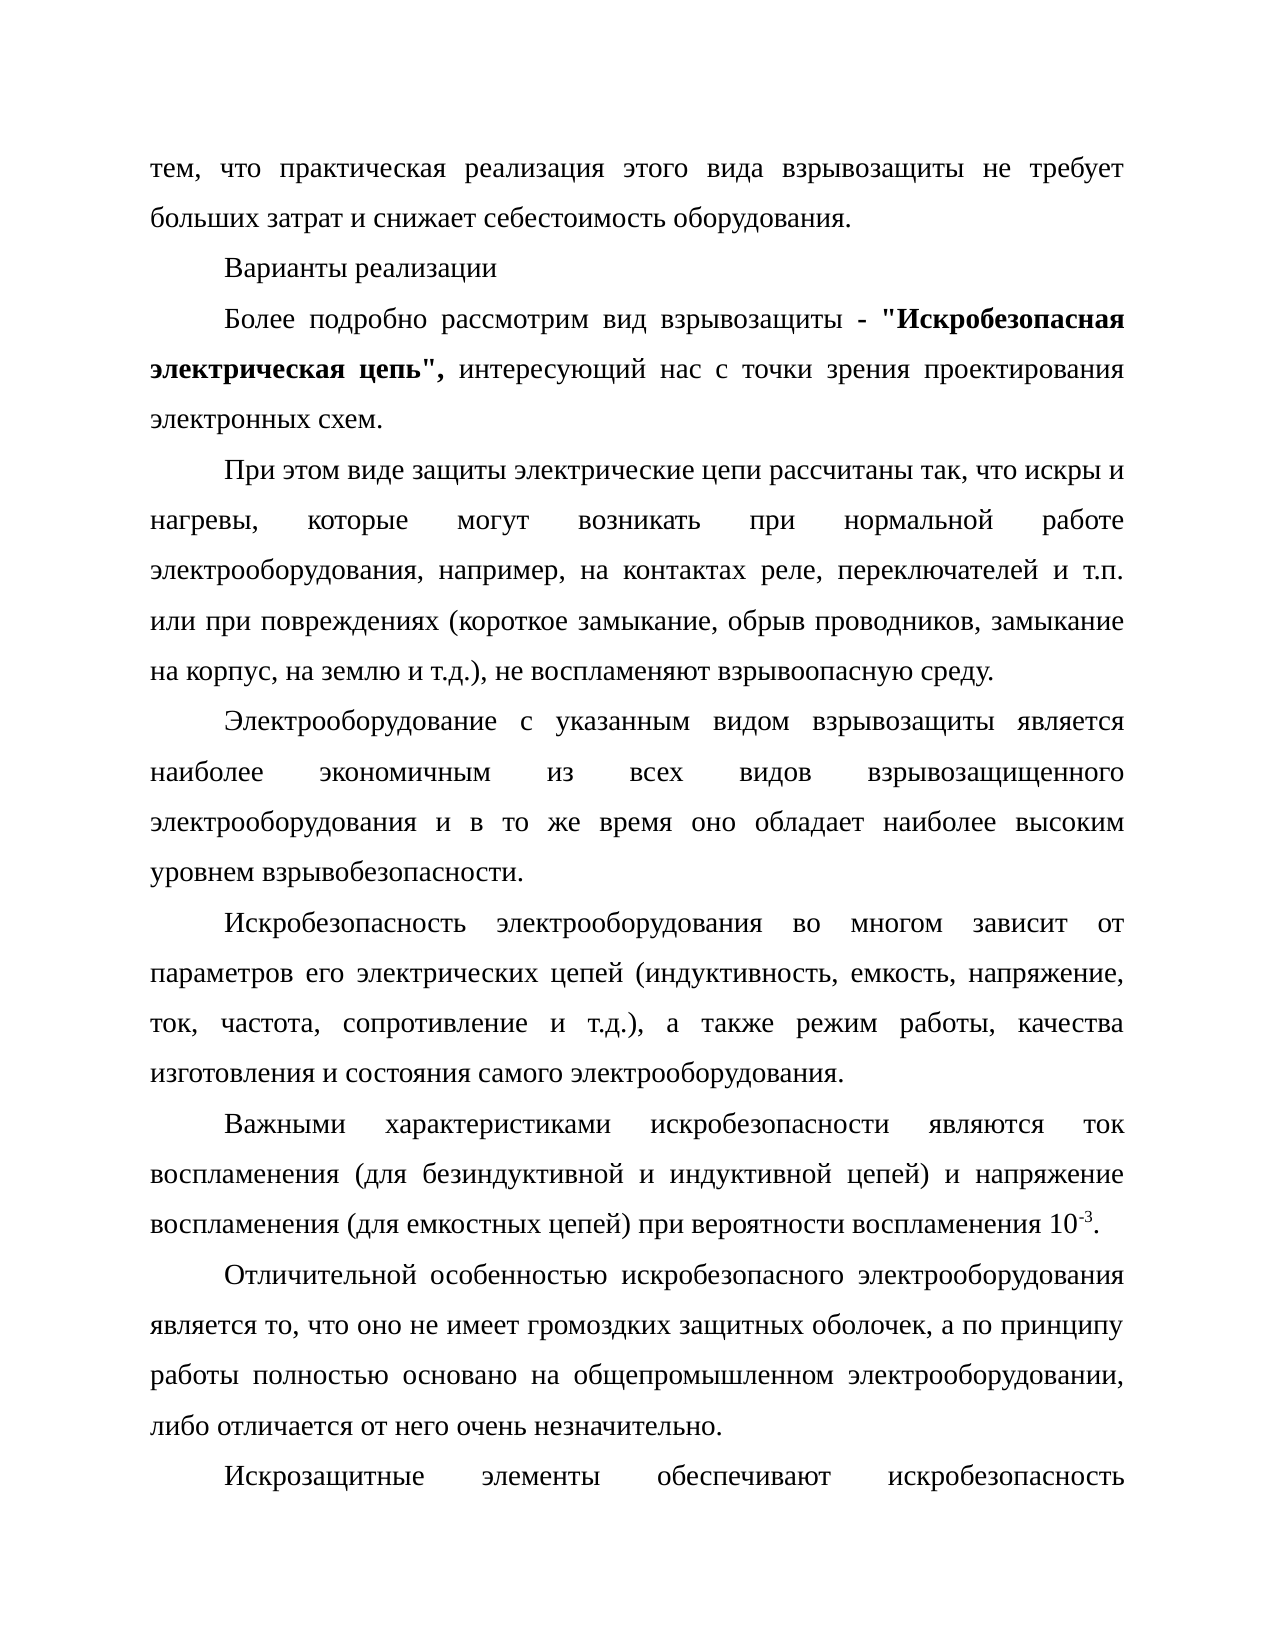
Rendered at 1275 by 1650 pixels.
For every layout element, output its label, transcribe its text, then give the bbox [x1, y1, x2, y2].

text Искрозащитные элементы обеспечивают искробезопасность [150, 1458, 1125, 1492]
text тем, что практическая реализация этого вида взрывозащиты не требует больших затрат и снижает себестоимость оборудования. [150, 150, 1125, 234]
text При этом виде защиты электрические цепи рассчитаны так, что искры и нагревы, которые могут возникать при нормальной работе электрооборудования, например, на контактах реле, переключателей и т.п. или при повреждениях (короткое замыкание, обрыв проводников, замыкание на корпус, на землю и т.д.), не воспламеняют взрывоопасную среду. [150, 452, 1125, 687]
text Варианты реализации [150, 251, 1125, 284]
text Отличительной особенностью искробезопасного электрооборудования является то, что оно не имеет громоздких защитных оболочек, а по принципу работы полностью основано на общепромышленном электрооборудовании, либо отличается от него очень незначительно. [150, 1257, 1125, 1441]
text Более подробно рассмотрим вид взрывозащиты - "Искробезопасная электрическая цепь", интересующий нас с точки зрения проектирования электронных схем. [150, 301, 1125, 435]
text Искробезопасность электрооборудования во многом зависит от параметров его электрических цепей (индуктивность, емкость, напряжение, ток, частота, сопротивление и т.д.), а также режим работы, качества изготовления и состояния самого электрооборудования. [150, 905, 1125, 1089]
text Электрооборудование с указанным видом взрывозащиты является наиболее экономичным из всех видов взрывозащищенного электрооборудования и в то же время оно обладает наиболее высоким уровнем взрывобезопасности. [150, 703, 1125, 888]
text Важными характеристиками искробезопасности являются ток воспламенения (для безиндуктивной и индуктивной цепей) и напряжение воспламенения (для емкостных цепей) при вероятности воспламенения 10-3. [150, 1106, 1125, 1240]
